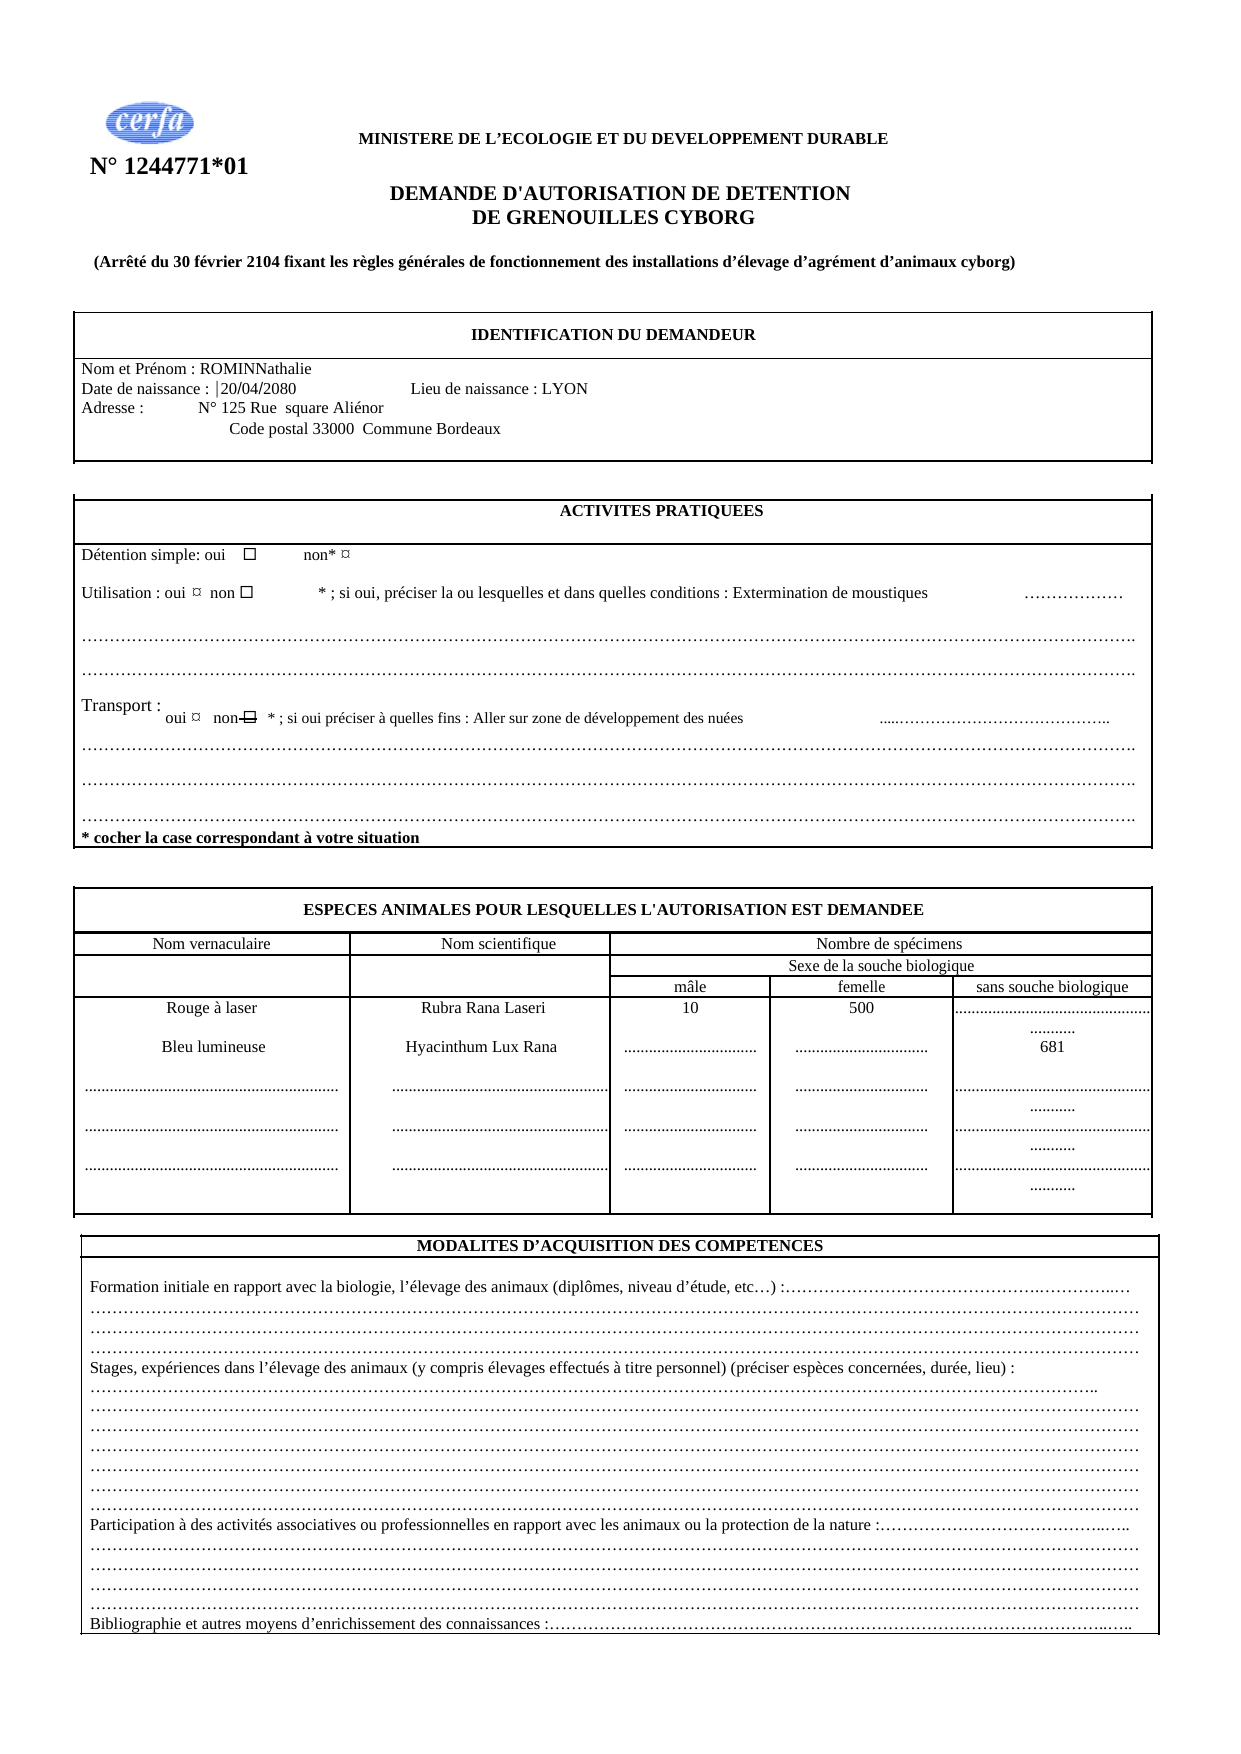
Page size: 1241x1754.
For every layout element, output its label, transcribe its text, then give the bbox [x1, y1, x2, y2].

text ……………………………………………………………………………………………………………………………………………………………………… [89, 1535, 1153, 1554]
table_cell x non  [192, 583, 297, 615]
text ……………………………………………………………………………………………………………………………………………………………………… [89, 1396, 1153, 1415]
table_cell [192, 501, 297, 531]
table_cell 10 [611, 998, 769, 1037]
table_cell .................................................... [351, 1155, 609, 1194]
table_cell Rouge à laser [75, 998, 349, 1037]
table_cell [954, 1195, 1151, 1213]
table_cell Utilisation : oui [75, 583, 192, 615]
table_cell .......................................................... [954, 998, 1151, 1037]
text ……………………………………………………………………………………………………………………………………………………………………… [89, 1594, 1153, 1613]
table_cell .................................................... [351, 1116, 609, 1155]
table_cell [75, 501, 192, 531]
table_cell Code postal 33000 Commune Bordeaux [192, 419, 1151, 441]
text MINISTERE DE L’ECOLOGIE ET DU DEVELOPPEMENT DURABLE [358, 129, 1153, 148]
text Formation initiale en rapport avec la biologie, l’élevage des animaux (diplômes, niveau d’étude, etc…) :……………………………………….…………..… [89, 1277, 1153, 1296]
table_cell ................................ [771, 1116, 952, 1155]
text ………………………………………………………………………………………………………………………………………………………………………. [81, 769, 1151, 788]
text ……………………………………………………………………………………………………………………………………………………………………… [89, 1338, 1153, 1357]
text ……………………………………………………………………………………………………………………………………………………………………… [89, 1495, 1153, 1514]
text Stages, expériences dans l’élevage des animaux (y compris élevages effectués à titre personnel) (préciser espèces concernées, durée, lieu) :……………………………………………………………………………………………………………………………………………………………….. [89, 1358, 1153, 1396]
table_cell ............................................................. [75, 1155, 349, 1194]
table_cell mâle [611, 977, 769, 996]
text Participation à des activités associatives ou professionnelles en rapport avec les animaux ou la protection de la nature :…………………………………..….. [89, 1515, 1153, 1534]
table_cell [75, 419, 192, 441]
text N° 1244771*01 [89, 151, 1153, 180]
table_cell 500 [771, 998, 952, 1037]
text ………………………………………………………………………………………………………………………………………………………………………. [81, 735, 1151, 754]
table_cell [297, 462, 1152, 498]
table_cell [771, 1195, 952, 1213]
table_cell Sexe de la souche biologique [611, 956, 1151, 975]
text ………………………………………………………………………………………………………………………………………………………………………. [81, 806, 1151, 825]
table_cell .................................................... [351, 1076, 609, 1116]
table_cell Détention simple: oui  [75, 545, 297, 583]
table_header Adresse : [75, 398, 192, 419]
text MODALITES D’ACQUISITION DES COMPETENCES [82, 1237, 1158, 1255]
text ……………………………………………………………………………………………………………………………………………………………………… [89, 1456, 1153, 1475]
table_cell sans souche biologique [954, 977, 1151, 996]
text DE GRENOUILLES CYBORG [394, 205, 1153, 229]
table_header Nombre de spécimens [770, 934, 1151, 954]
text IDENTIFICATION DU DEMANDEUR [471, 324, 1151, 344]
table_cell [611, 1195, 769, 1213]
text ……………………………………………………………………………………………………………………………………………………………………… [89, 1416, 1153, 1435]
table_header N° 125 Rue square Aliénor [192, 398, 1151, 419]
table_header [611, 934, 770, 954]
picture [105, 101, 194, 145]
table_cell [75, 1195, 349, 1213]
text ………………………………………………………………………………………………………………………………………………………………………. [81, 625, 1151, 644]
table_cell .......................................................... [954, 1155, 1151, 1194]
text ……………………………………………………………………………………………………………………………………………………………………… [89, 1436, 1153, 1455]
table_cell [192, 462, 297, 498]
table_cell ............................................................. [75, 1076, 349, 1116]
table_cell ................................ [611, 1116, 769, 1155]
table_cell [192, 441, 297, 459]
text Nom et Prénom : ROMINNathalie [81, 359, 1151, 378]
text * cocher la case correspondant à votre situation [81, 827, 1151, 846]
table_cell ................................ [611, 1076, 769, 1116]
text ……………………………………………………………………………………………………………………………………………………………………… [89, 1554, 1153, 1574]
text (Arrêté du 30 février 2104 fixant les règles générales de fonctionnement des installations d’élevage d’agrément d’animaux cyborg) [94, 251, 1153, 271]
table_cell [351, 1195, 609, 1213]
table_cell [75, 531, 297, 543]
table_cell non* x [297, 545, 1151, 583]
table_cell .......................................................... [954, 1076, 1151, 1116]
table_cell ............................................................. [75, 1116, 349, 1155]
table_cell [75, 441, 192, 459]
table_cell [75, 956, 349, 975]
table_cell [75, 975, 349, 996]
table_header Nom vernaculaire [75, 934, 349, 954]
text ……………………………………………………………………………………………………………………………………………………………………… [89, 1574, 1153, 1593]
table_cell Hyacinthum Lux Rana [351, 1037, 609, 1076]
table_cell femelle [771, 977, 952, 996]
table_cell ................................ [611, 1155, 769, 1194]
table_cell Bleu lumineuse [75, 1037, 349, 1076]
text DEMANDE D'AUTORISATION DE DETENTION [389, 181, 1153, 205]
table_cell Rubra Rana Laseri [351, 998, 609, 1037]
table_cell [297, 441, 1151, 459]
table_cell ................................ [771, 1037, 952, 1076]
table_cell [351, 956, 609, 975]
table_cell 681 [954, 1037, 1151, 1076]
table_cell .......................................................... [954, 1116, 1151, 1155]
text ESPECES ANIMALES POUR LESQUELLES L'AUTORISATION EST DEMANDEE [75, 900, 1151, 919]
table_cell ................................ [771, 1155, 952, 1194]
table_cell ACTIVITES PRATIQUEES [297, 501, 1151, 531]
table_header Nom scientifique [351, 934, 609, 954]
table_cell ................................ [771, 1076, 952, 1116]
text ……………………………………………………………………………………………………………………………………………………………………… [89, 1298, 1153, 1317]
table_cell [73, 462, 192, 498]
text ……………………………………………………………………………………………………………………………………………………………………… [89, 1318, 1153, 1337]
text ……………………………………………………………………………………………………………………………………………………………………… [89, 1475, 1153, 1494]
text Bibliographie et autres moyens d’enrichissement des connaissances :………………………………………………………………………………………..….. [89, 1614, 1153, 1633]
text Transport : oui x non  * ; si oui préciser à quelles fins : Aller sur zone de développement des nuées .....………………………………….. [81, 694, 1151, 730]
table_cell * ; si oui, préciser la ou lesquelles et dans quelles conditions : Extermination de moustiques ……………… [297, 583, 1151, 615]
table_cell [297, 531, 1151, 543]
table_cell [351, 975, 609, 996]
table_cell ................................ [611, 1037, 769, 1076]
text Date de naissance : |20/04/2080 Lieu de naissance : LYON [81, 379, 1151, 398]
text ………………………………………………………………………………………………………………………………………………………………………. [81, 660, 1151, 679]
